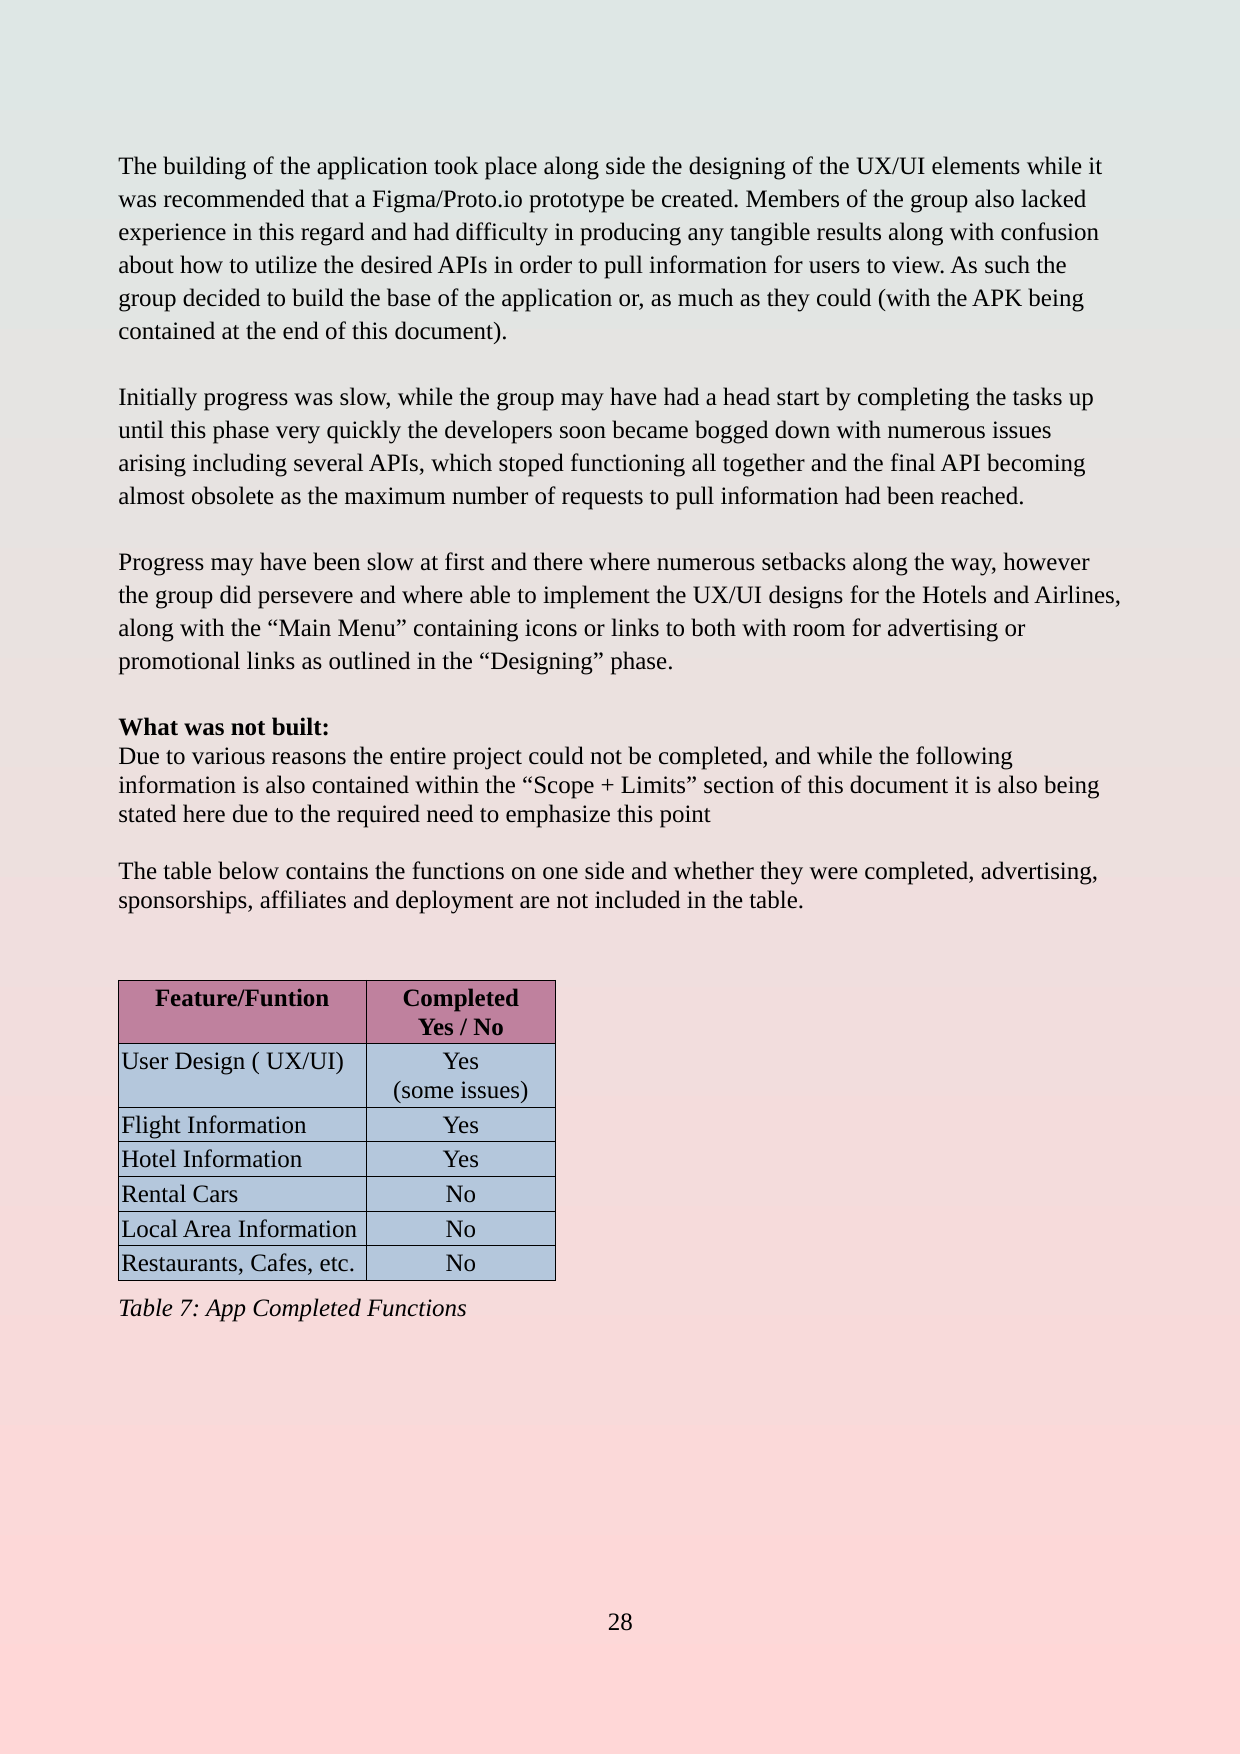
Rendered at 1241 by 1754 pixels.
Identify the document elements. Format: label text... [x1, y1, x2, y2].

text Table 7: App Completed Functions [118, 1293, 1122, 1321]
table_cell Rental Cars [119, 1177, 366, 1211]
text Initially progress was slow, while the group may have had a head start by completing the tasks up until this phase very quickly the developers soon became bogged down with numerous issues arising including several APIs, which stoped functioning all together and the final API becoming almost obsolete as the maximum number of requests to pull information had been reached. [118, 382, 1122, 510]
table_cell Hotel Information [119, 1142, 366, 1176]
table_cell User Design ( UX/UI) [119, 1044, 366, 1107]
text What was not built: [118, 712, 1122, 741]
text The table below contains the functions on one side and whether they were completed, advertising, sponsorships, affiliates and deployment are not included in the table. [118, 856, 1122, 914]
table_cell Yes (some issues) [367, 1044, 555, 1107]
table_cell No [367, 1212, 555, 1245]
table_cell No [367, 1246, 555, 1280]
table_cell Flight Information [119, 1108, 366, 1141]
table_cell Restaurants, Cafes, etc. [119, 1246, 366, 1280]
text The building of the application took place along side the designing of the UX/UI elements while it was recommended that a Figma/Proto.io prototype be created. Members of the group also lacked experience in this regard and had difficulty in producing any tangible results along with confusion about how to utilize the desired APIs in order to pull information for users to view. As such the group decided to build the base of the application or, as much as they could (with the APK being contained at the end of this document). [118, 151, 1122, 345]
table_header Completed Yes / No [367, 981, 555, 1043]
table_cell Yes [367, 1142, 555, 1176]
table_header Feature/Funtion [119, 981, 366, 1043]
table_cell Yes [367, 1108, 555, 1141]
text Progress may have been slow at first and there where numerous setbacks along the way, however the group did persevere and where able to implement the UX/UI designs for the Hotels and Airlines, along with the “Main Menu” containing icons or links to both with room for advertising or promotional links as outlined in the “Designing” phase. [118, 547, 1122, 675]
table_cell Local Area Information [119, 1212, 366, 1245]
table_cell No [367, 1177, 555, 1211]
text Due to various reasons the entire project could not be completed, and while the following information is also contained within the “Scope + Limits” section of this document it is also being stated here due to the required need to emphasize this point [118, 741, 1122, 827]
